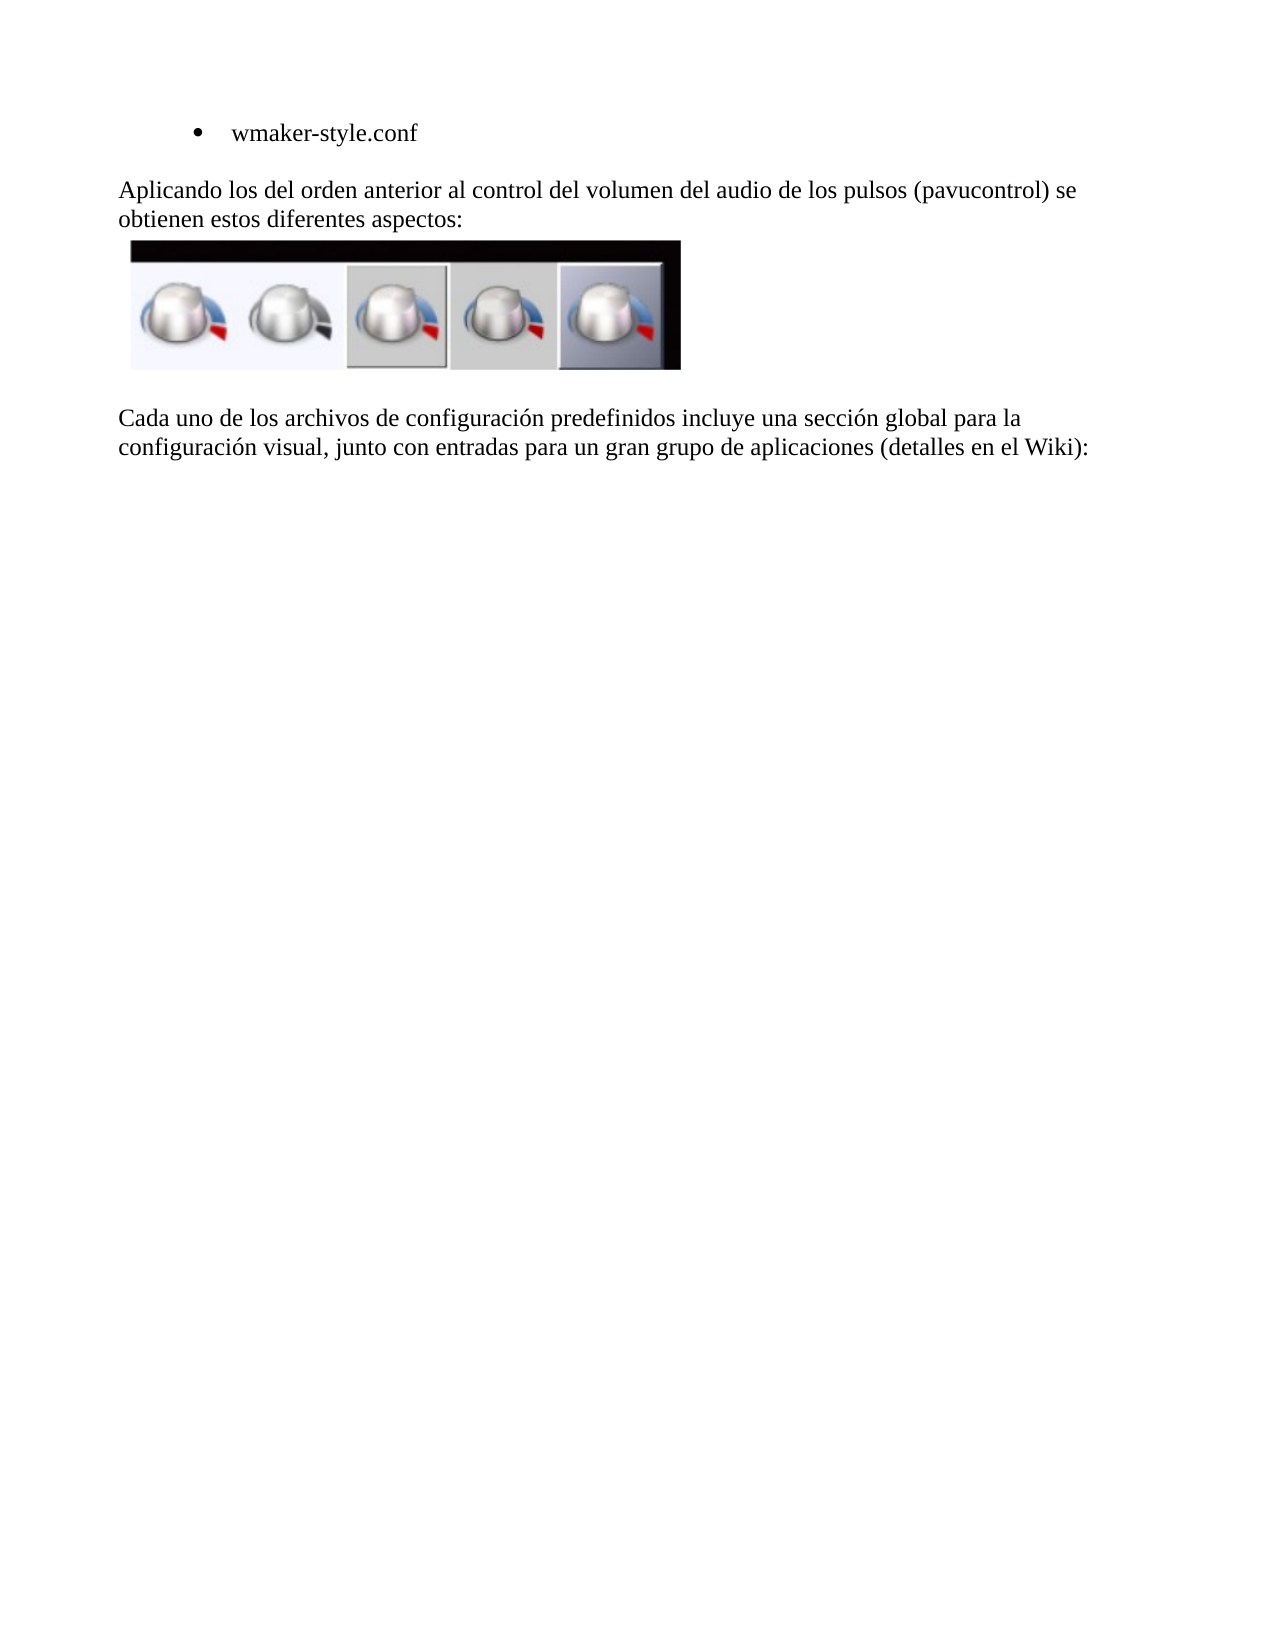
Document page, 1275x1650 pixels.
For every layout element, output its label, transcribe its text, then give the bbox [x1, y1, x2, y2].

picture [118, 233, 701, 375]
text Aplicando los del orden anterior al control del volumen del audio de los pulsos (pavucontrol) se obtienen estos diferentes aspectos: [118, 176, 1157, 233]
text Cada uno de los archivos de configuración predefinidos incluye una sección global para la configuración visual, junto con entradas para un gran grupo de aplicaciones (detalles en el Wiki): [118, 403, 1157, 461]
list wmaker-style.conf [194, 118, 1157, 147]
